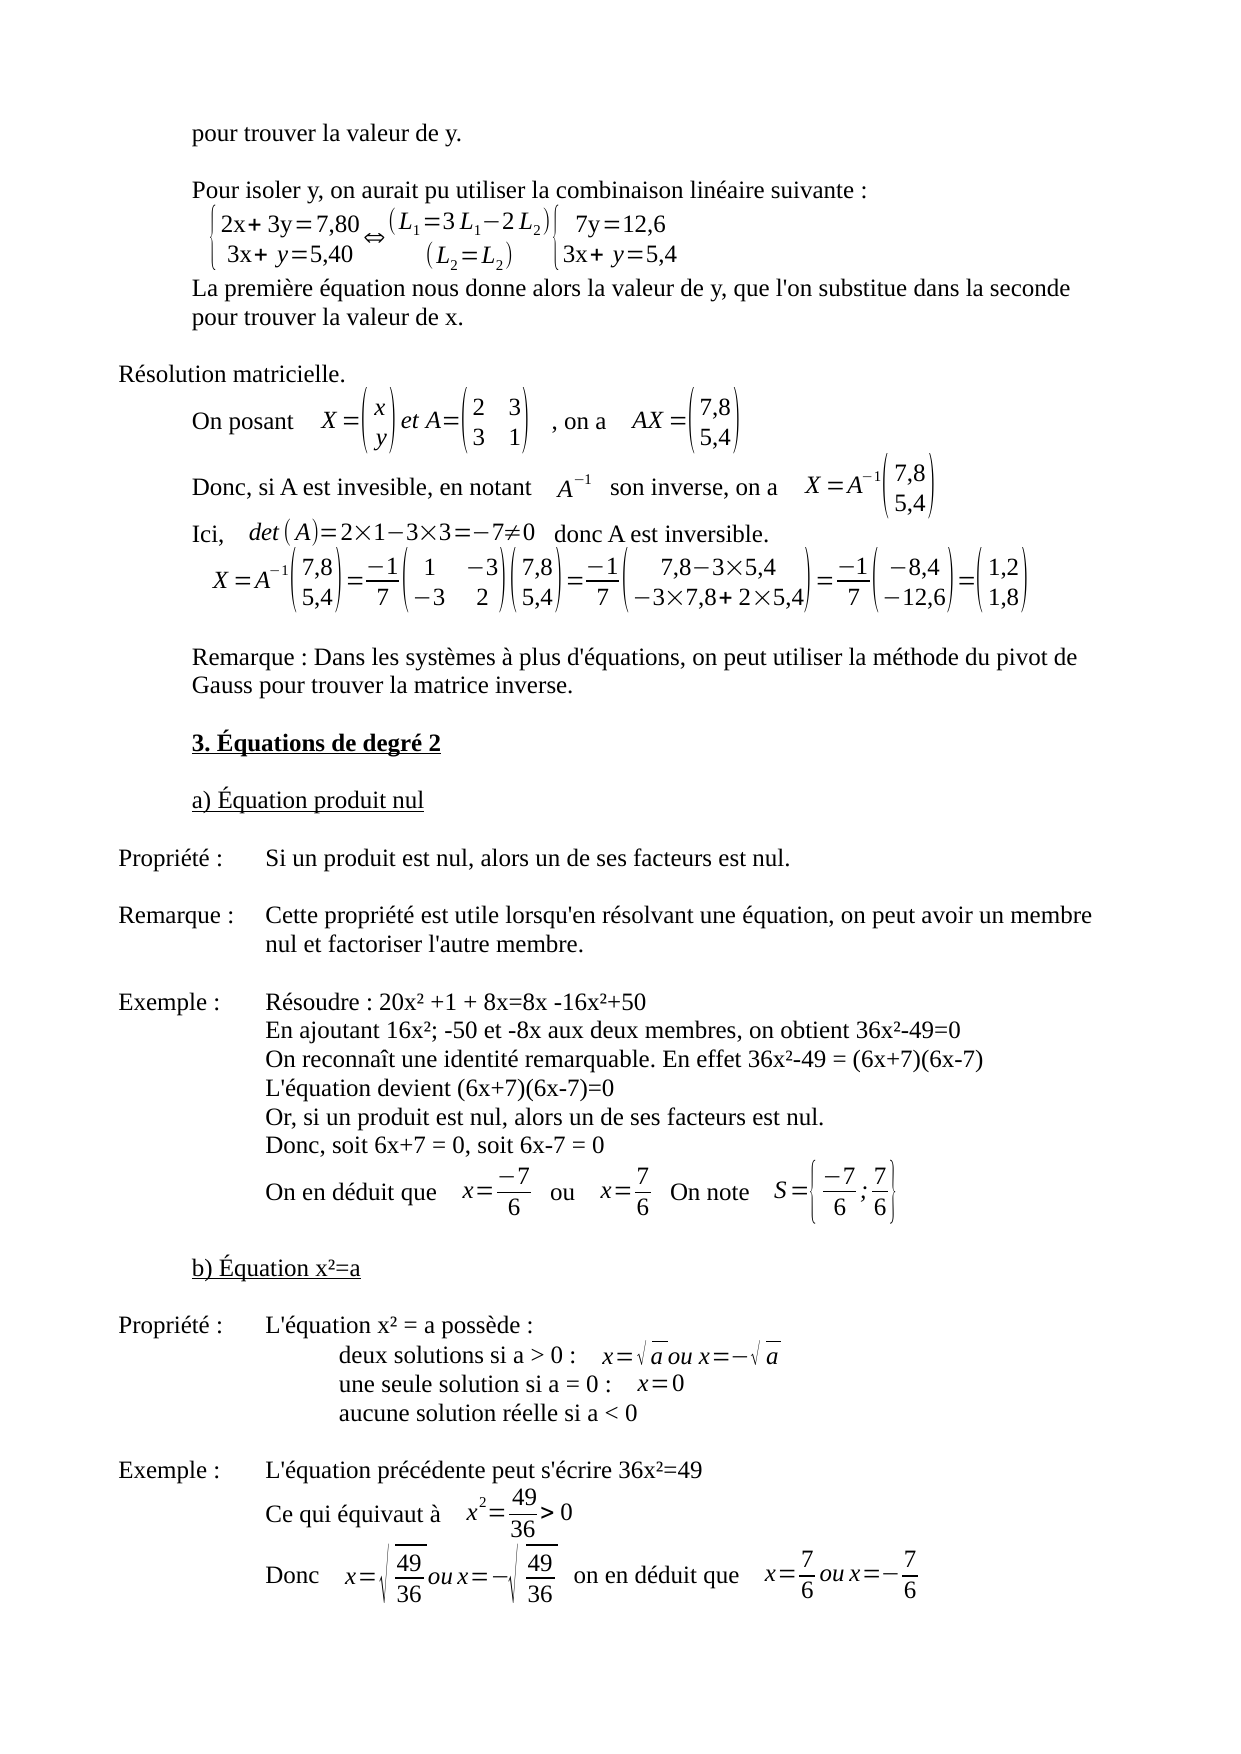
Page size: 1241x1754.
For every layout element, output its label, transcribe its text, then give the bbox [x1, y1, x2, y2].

text On posant , on a [118, 388, 1122, 453]
text 3. Équations de degré 2 [118, 728, 1122, 757]
text Propriété : Si un produit est nul, alors un de ses facteurs est nul. [118, 843, 1122, 872]
text Exemple : Résoudre : 20x² +1 + 8x=8x -16x²+50 [118, 987, 1122, 1016]
text aucune solution réelle si a < 0 [118, 1398, 1122, 1426]
text Donc, si A est invesible, en notant son inverse, on a [118, 453, 1122, 519]
text La première équation nous donne alors la valeur de y, que l'on substitue dans la seconde pour trouver la valeur de x. [118, 273, 1122, 330]
text Propriété : L'équation x² = a possède : [118, 1310, 1122, 1339]
text Remarque : Dans les systèmes à plus d'équations, on peut utiliser la méthode du pivot de Gauss pour trouver la matrice inverse. [118, 642, 1122, 699]
text une seule solution si a = 0 : [118, 1369, 1122, 1398]
text Ici, donc A est inversible. [118, 519, 1122, 548]
text L'équation devient (6x+7)(6x-7)=0 [118, 1073, 1122, 1102]
text Or, si un produit est nul, alors un de ses facteurs est nul. [118, 1102, 1122, 1131]
text a) Équation produit nul [118, 786, 1122, 814]
text deux solutions si a > 0 : [118, 1339, 1122, 1369]
text Résolution matricielle. [118, 359, 1122, 388]
text Donc, soit 6x+7 = 0, soit 6x-7 = 0 [118, 1131, 1122, 1159]
text Pour isoler y, on aurait pu utiliser la combinaison linéaire suivante : [118, 176, 1122, 204]
text On reconnaît une identité remarquable. En effet 36x²-49 = (6x+7)(6x-7) [118, 1044, 1122, 1073]
text Ce qui équivaut à [118, 1484, 1122, 1543]
text Remarque : Cette propriété est utile lorsqu'en résolvant une équation, on peut avoir un membre nul et factoriser l'autre membre. [118, 901, 1122, 958]
text On en déduit que ou On note [118, 1159, 1122, 1224]
text b) Équation x²=a [118, 1253, 1122, 1282]
text Exemple : L'équation précédente peut s'écrire 36x²=49 [118, 1455, 1122, 1484]
text pour trouver la valeur de y. [118, 118, 1122, 147]
text En ajoutant 16x²; -50 et -8x aux deux membres, on obtient 36x²-49=0 [118, 1016, 1122, 1044]
text Donc on en déduit que [118, 1543, 1122, 1607]
